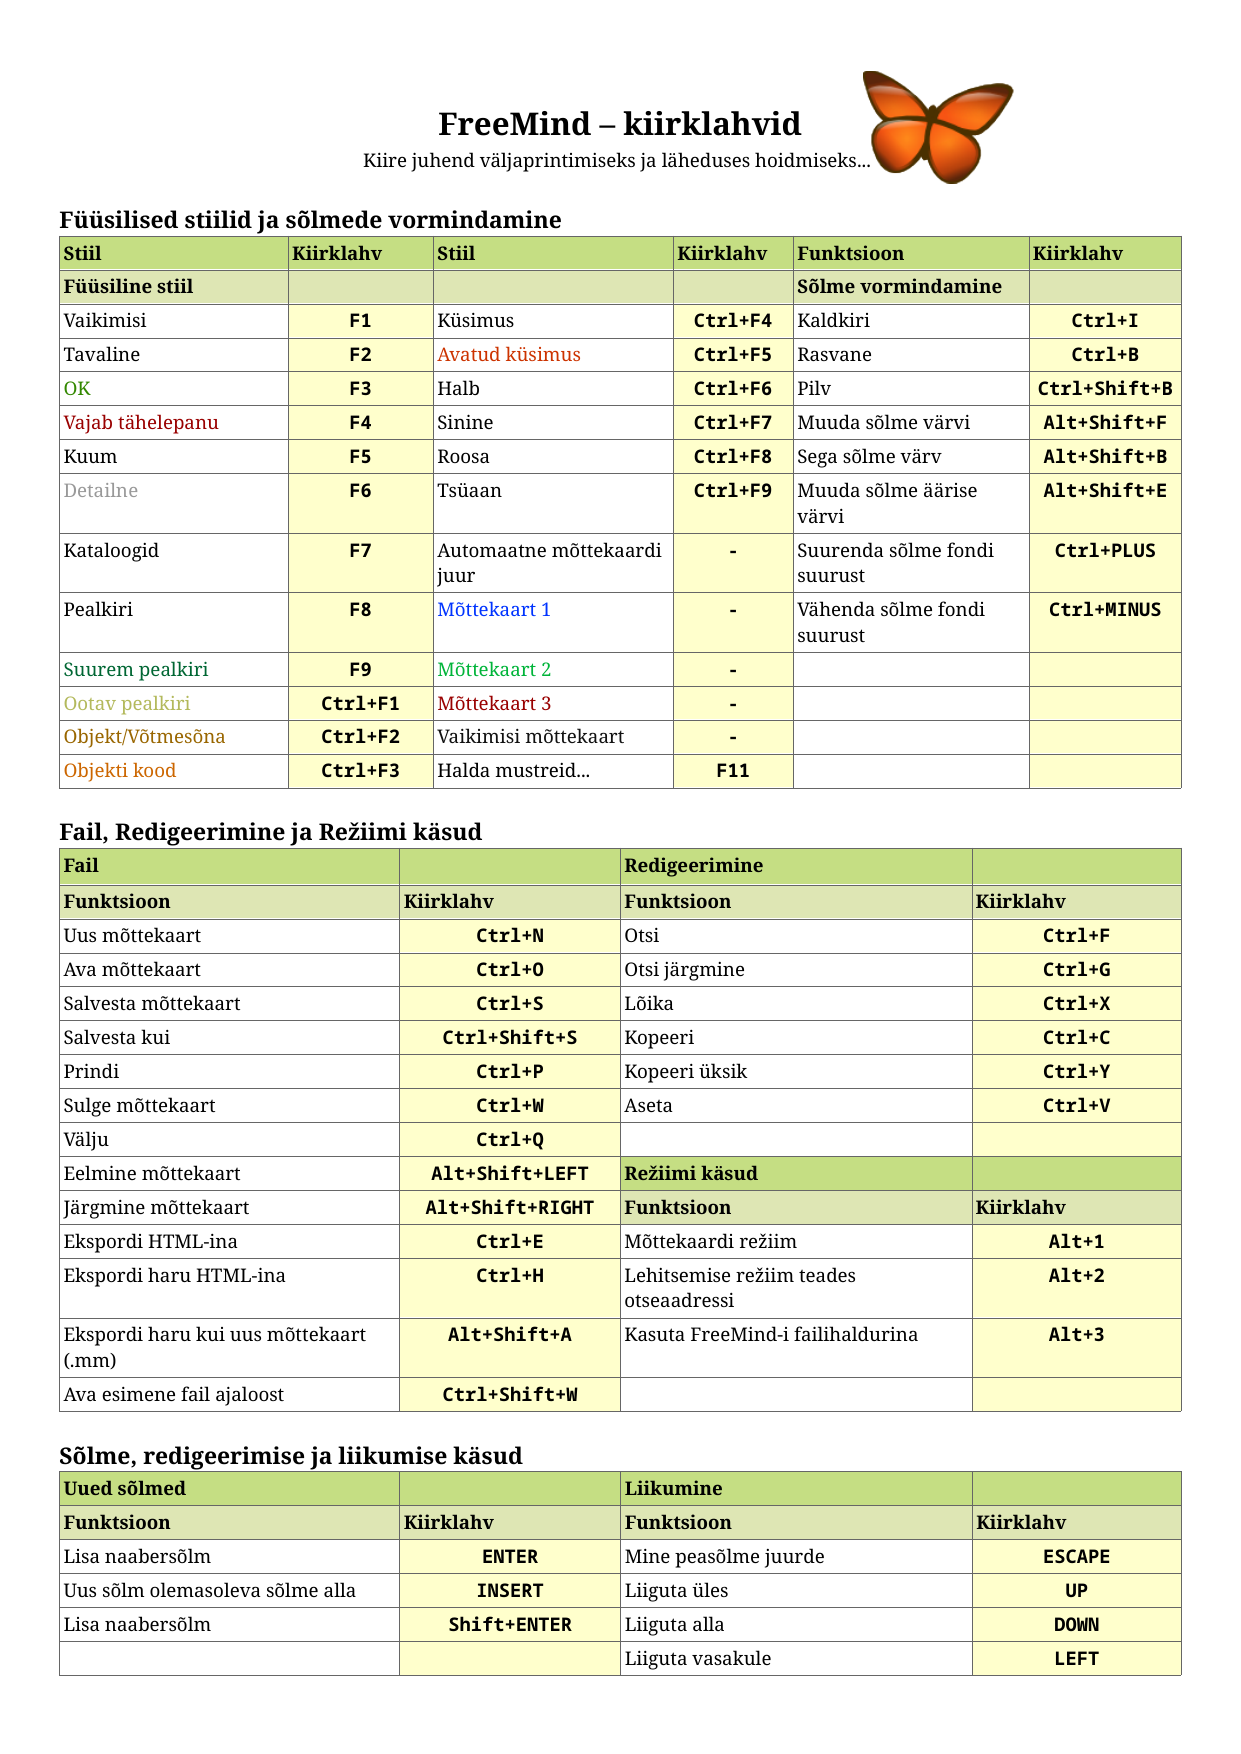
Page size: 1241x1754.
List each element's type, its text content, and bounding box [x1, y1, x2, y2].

table_cell Ctrl+W [400, 1089, 620, 1122]
table_cell F7 [289, 534, 433, 592]
table_cell DOWN [973, 1608, 1181, 1641]
table_cell Ctrl+N [400, 920, 620, 952]
table_cell Ctrl+F9 [674, 474, 793, 533]
table_cell Funktsioon [60, 886, 399, 918]
table_cell [434, 271, 673, 303]
text Kiire juhend väljaprintimiseks ja läheduses hoidmiseks... [1015, 144, 1181, 173]
table_cell F2 [289, 339, 433, 371]
table_header [400, 849, 620, 884]
table_cell Ctrl+PLUS [1030, 534, 1181, 592]
table_header [973, 849, 1181, 884]
table_cell Ekspordi haru kui uus mõttekaart (.mm) [60, 1319, 399, 1377]
table_cell Ctrl+MINUS [1030, 593, 1181, 652]
table_cell Ekspordi HTML-ina [60, 1225, 399, 1258]
table_cell F4 [289, 406, 433, 439]
table_cell [1030, 755, 1181, 787]
table_cell Ava esimene fail ajaloost [60, 1378, 399, 1411]
text Fail, Redigeerimine ja Režiimi käsud [59, 816, 1181, 848]
table_cell Ctrl+O [400, 954, 620, 986]
table_cell Režiimi käsud [621, 1157, 972, 1190]
table_header Kiirklahv [1030, 237, 1181, 269]
table_cell Alt+1 [973, 1225, 1181, 1258]
table_header Stiil [60, 237, 288, 269]
table_cell Vähenda sõlme fondi suurust [794, 593, 1029, 652]
table_cell F6 [289, 474, 433, 533]
table_cell Kiirklahv [973, 1506, 1181, 1539]
table_cell - [674, 687, 793, 719]
table_cell Ctrl+F1 [289, 687, 433, 719]
table_cell Ctrl+F [973, 920, 1181, 952]
table_cell Lehitsemise režiim teades otseaadressi [621, 1259, 972, 1317]
table_header Uued sõlmed [60, 1472, 399, 1505]
table_cell [1030, 721, 1181, 753]
table_cell Alt+Shift+RIGHT [400, 1191, 620, 1224]
table_cell ESCAPE [973, 1540, 1181, 1573]
table_cell UP [973, 1574, 1181, 1607]
table_cell - [674, 593, 793, 652]
table_cell Ctrl+B [1030, 339, 1181, 371]
table_cell Mine peasõlme juurde [621, 1540, 972, 1573]
table_cell Liiguta üles [621, 1574, 972, 1607]
table_cell Ctrl+Y [973, 1055, 1181, 1088]
table_cell Ctrl+Shift+S [400, 1021, 620, 1054]
table_cell Füüsiline stiil [60, 271, 288, 303]
table_cell Ctrl+E [400, 1225, 620, 1258]
table_header Liikumine [621, 1472, 972, 1505]
table_cell Kasuta FreeMind-i failihaldurina [621, 1319, 972, 1377]
table_cell - [674, 721, 793, 753]
table_cell Sõlme vormindamine [794, 271, 1029, 303]
table_cell Prindi [60, 1055, 399, 1088]
table_cell Ctrl+F3 [289, 755, 433, 787]
table_cell Ctrl+P [400, 1055, 620, 1088]
table_cell Liiguta alla [621, 1608, 972, 1641]
table_cell OK [60, 372, 288, 405]
table_cell Sinine [434, 406, 673, 439]
table_cell Automaatne mõttekaardi juur [434, 534, 673, 592]
table_cell Lõika [621, 987, 972, 1020]
table_cell Vaikimisi [60, 305, 288, 337]
table_cell F1 [289, 305, 433, 337]
table_cell Rasvane [794, 339, 1029, 371]
table_cell Halda mustreid... [434, 755, 673, 787]
table_cell Vaikimisi mõttekaart [434, 721, 673, 753]
table_cell Kopeeri [621, 1021, 972, 1054]
table_cell Ekspordi haru HTML-ina [60, 1259, 399, 1317]
table_cell - [674, 534, 793, 592]
table_cell Küsimus [434, 305, 673, 337]
table_cell Mõttekaart 1 [434, 593, 673, 652]
table_cell Kaldkiri [794, 305, 1029, 337]
table_cell [1030, 687, 1181, 719]
table_cell Alt+Shift+F [1030, 406, 1181, 439]
table_cell Funktsioon [621, 1506, 972, 1539]
table_cell Uus sõlm olemasoleva sõlme alla [60, 1574, 399, 1607]
table_cell Muuda sõlme värvi [794, 406, 1029, 439]
table_cell Aseta [621, 1089, 972, 1122]
table_cell Eelmine mõttekaart [60, 1157, 399, 1190]
text Kiire juhend väljaprintimiseks ja läheduses hoidmiseks... [59, 144, 863, 173]
table_header [973, 1472, 1181, 1505]
table_cell Ctrl+C [973, 1021, 1181, 1054]
picture [863, 71, 1015, 184]
table_header Fail [60, 849, 399, 884]
table_cell Suurem pealkiri [60, 653, 288, 686]
table_cell Ootav pealkiri [60, 687, 288, 719]
table_header [400, 1472, 620, 1505]
table_cell [794, 755, 1029, 787]
table_cell [1030, 271, 1181, 303]
table_cell Alt+Shift+LEFT [400, 1157, 620, 1190]
table_cell [621, 1123, 972, 1156]
table_cell F5 [289, 440, 433, 473]
table_cell F11 [674, 755, 793, 787]
table_cell Mõttekaart 3 [434, 687, 673, 719]
table_cell Muuda sõlme äärise värvi [794, 474, 1029, 533]
table_cell Liiguta vasakule [621, 1642, 972, 1675]
table_cell Alt+Shift+B [1030, 440, 1181, 473]
table_cell Ctrl+Shift+W [400, 1378, 620, 1411]
table_cell Funktsioon [621, 1191, 972, 1224]
table_cell Ctrl+H [400, 1259, 620, 1317]
table_cell Roosa [434, 440, 673, 473]
table_cell Lisa naabersõlm [60, 1540, 399, 1573]
table_cell Suurenda sõlme fondi suurust [794, 534, 1029, 592]
table_cell Objekt/Võtmesõna [60, 721, 288, 753]
table_cell Kuum [60, 440, 288, 473]
table_cell Ctrl+F7 [674, 406, 793, 439]
table_cell INSERT [400, 1574, 620, 1607]
table_cell Pilv [794, 372, 1029, 405]
table_cell Alt+2 [973, 1259, 1181, 1317]
table_cell Ava mõttekaart [60, 954, 399, 986]
table_cell [60, 1642, 399, 1675]
table_cell Funktsioon [60, 1506, 399, 1539]
table_cell Salvesta mõttekaart [60, 987, 399, 1020]
table_cell Sulge mõttekaart [60, 1089, 399, 1122]
table_cell [400, 1642, 620, 1675]
table_cell LEFT [973, 1642, 1181, 1675]
table_cell [1030, 653, 1181, 686]
table_cell Sega sõlme värv [794, 440, 1029, 473]
table_cell Pealkiri [60, 593, 288, 652]
table_cell Vajab tähelepanu [60, 406, 288, 439]
table_cell [794, 687, 1029, 719]
table_cell Kopeeri üksik [621, 1055, 972, 1088]
table_cell Ctrl+I [1030, 305, 1181, 337]
table_cell Uus mõttekaart [60, 920, 399, 952]
table_cell - [674, 653, 793, 686]
table_cell Ctrl+S [400, 987, 620, 1020]
table_cell Kataloogid [60, 534, 288, 592]
table_cell Alt+Shift+E [1030, 474, 1181, 533]
table_cell [674, 271, 793, 303]
text Füüsilised stiilid ja sõlmede vormindamine [59, 204, 1181, 236]
table_cell Ctrl+F2 [289, 721, 433, 753]
table_cell Ctrl+G [973, 954, 1181, 986]
table_cell [973, 1378, 1181, 1411]
table_cell F9 [289, 653, 433, 686]
table_cell Lisa naabersõlm [60, 1608, 399, 1641]
table_cell Ctrl+X [973, 987, 1181, 1020]
table_cell Otsi järgmine [621, 954, 972, 986]
table_cell [794, 721, 1029, 753]
table_cell Tavaline [60, 339, 288, 371]
table_cell Kiirklahv [400, 1506, 620, 1539]
table_cell Tsüaan [434, 474, 673, 533]
table_cell Järgmine mõttekaart [60, 1191, 399, 1224]
text [1015, 102, 1181, 144]
table_cell Mõttekaardi režiim [621, 1225, 972, 1258]
table_header Kiirklahv [674, 237, 793, 269]
table_cell Ctrl+F4 [674, 305, 793, 337]
table_header Redigeerimine [621, 849, 972, 884]
table_cell [973, 1157, 1181, 1190]
table_cell Ctrl+Q [400, 1123, 620, 1156]
table_cell [289, 271, 433, 303]
table_cell F3 [289, 372, 433, 405]
table_cell Mõttekaart 2 [434, 653, 673, 686]
table_cell ENTER [400, 1540, 620, 1573]
table_cell Shift+ENTER [400, 1608, 620, 1641]
table_cell Ctrl+V [973, 1089, 1181, 1122]
table_cell Alt+3 [973, 1319, 1181, 1377]
table_cell Funktsioon [621, 886, 972, 918]
table_cell Objekti kood [60, 755, 288, 787]
table_cell Salvesta kui [60, 1021, 399, 1054]
table_cell Ctrl+F5 [674, 339, 793, 371]
table_header Funktsioon [794, 237, 1029, 269]
table_cell Halb [434, 372, 673, 405]
table_cell Ctrl+F6 [674, 372, 793, 405]
table_cell Kiirklahv [973, 1191, 1181, 1224]
table_cell Avatud küsimus [434, 339, 673, 371]
table_header Stiil [434, 237, 673, 269]
table_cell Kiirklahv [973, 886, 1181, 918]
table_cell [621, 1378, 972, 1411]
table_cell Kiirklahv [400, 886, 620, 918]
table_cell Välju [60, 1123, 399, 1156]
table_cell Detailne [60, 474, 288, 533]
table_cell Ctrl+F8 [674, 440, 793, 473]
text Sõlme, redigeerimise ja liikumise käsud [59, 1440, 1181, 1471]
table_cell Otsi [621, 920, 972, 952]
table_cell [794, 653, 1029, 686]
table_cell [973, 1123, 1181, 1156]
table_header Kiirklahv [289, 237, 433, 269]
table_cell Alt+Shift+A [400, 1319, 620, 1377]
table_cell Ctrl+Shift+B [1030, 372, 1181, 405]
text FreeMind – kiirklahvid [59, 102, 863, 144]
table_cell F8 [289, 593, 433, 652]
